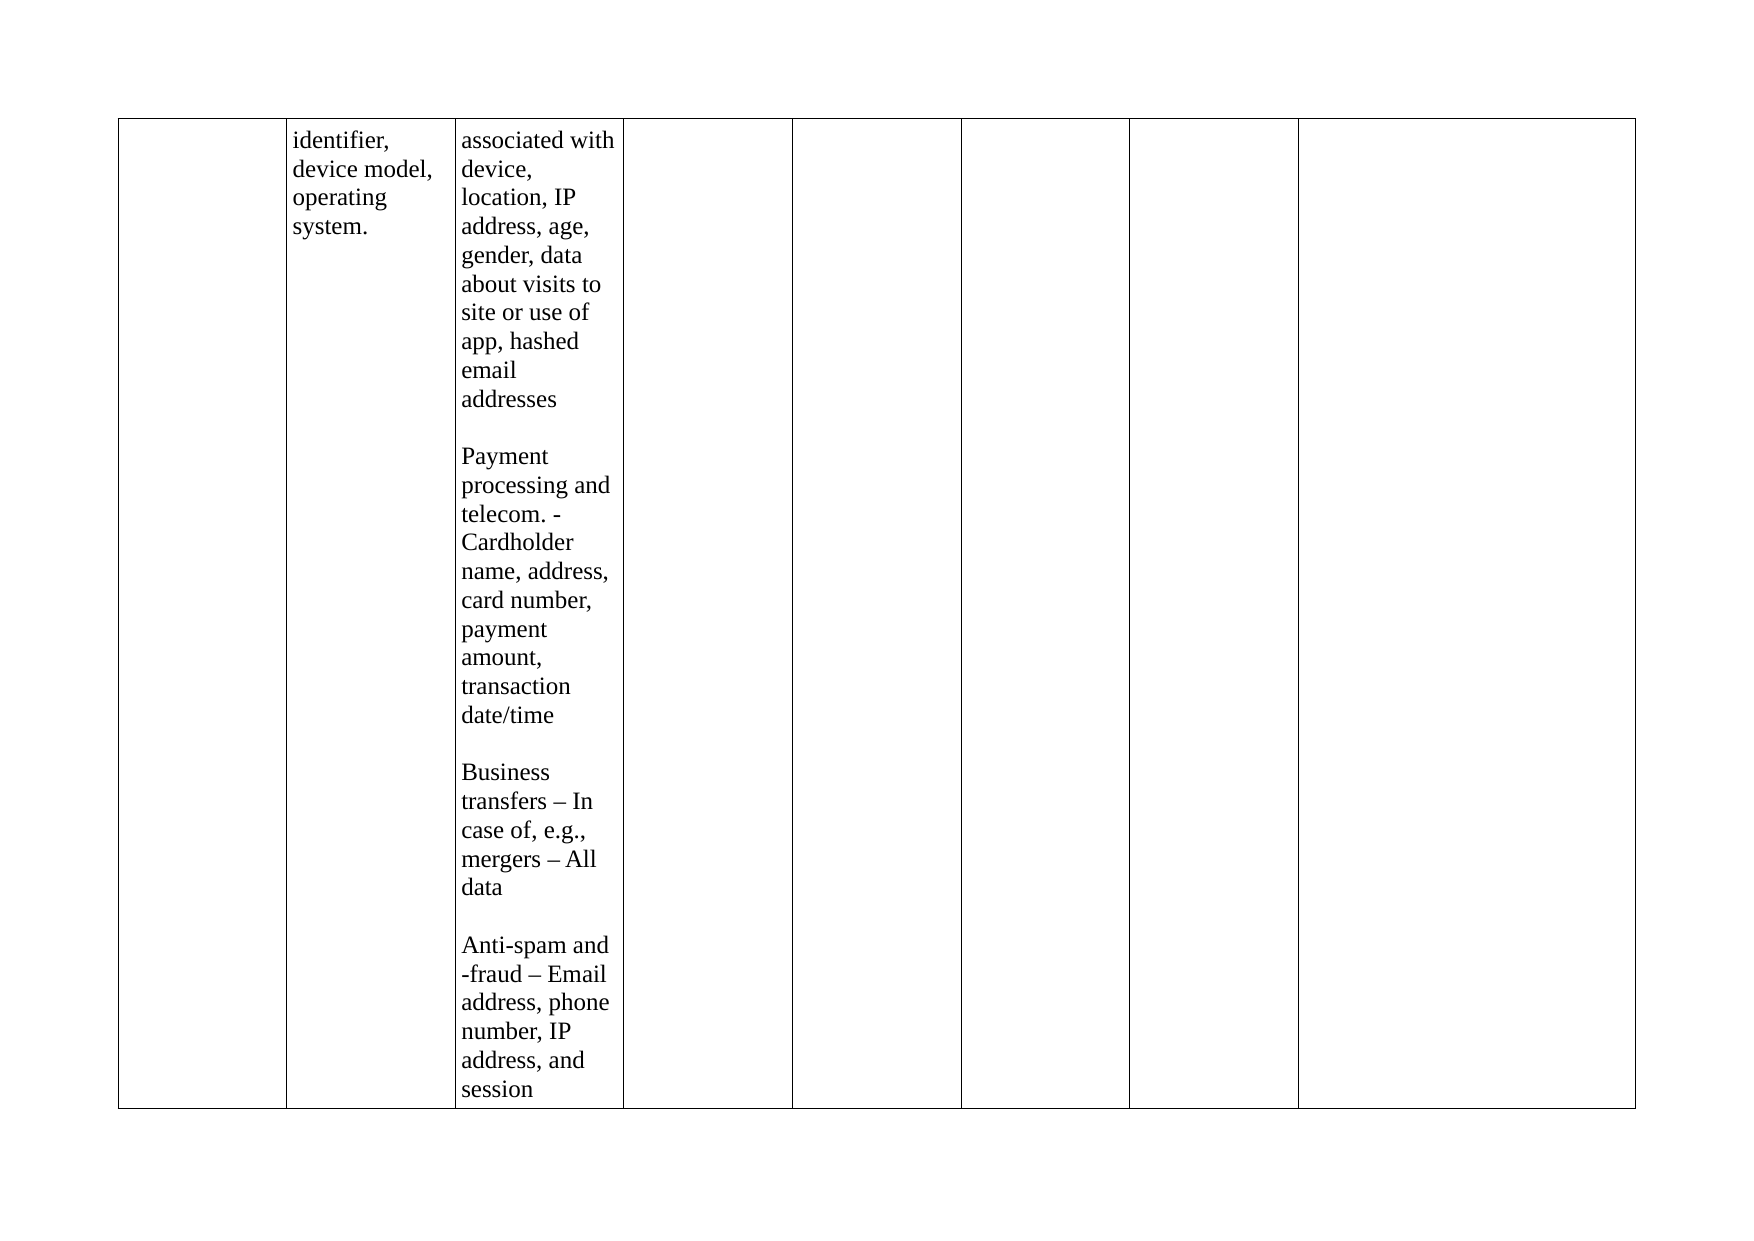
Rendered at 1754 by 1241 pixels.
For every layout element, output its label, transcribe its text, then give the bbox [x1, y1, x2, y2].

table_cell [1299, 119, 1635, 1108]
table_cell [1130, 119, 1298, 1108]
table_cell [793, 119, 961, 1108]
table_cell associated with device, location, IP address, age, gender, data about visits to site or use of app, hashed email addresses Payment processing and telecom. - Cardholder name, address, card number, payment amount, transaction date/time Business transfers – In case of, e.g., mergers – All data Anti-spam and -fraud – Email address, phone number, IP address, and session [456, 119, 623, 1108]
table_cell identifier, device model, operating system. [287, 119, 455, 1108]
table_cell [962, 119, 1129, 1108]
table_cell [624, 119, 792, 1108]
table_cell [119, 119, 286, 1108]
